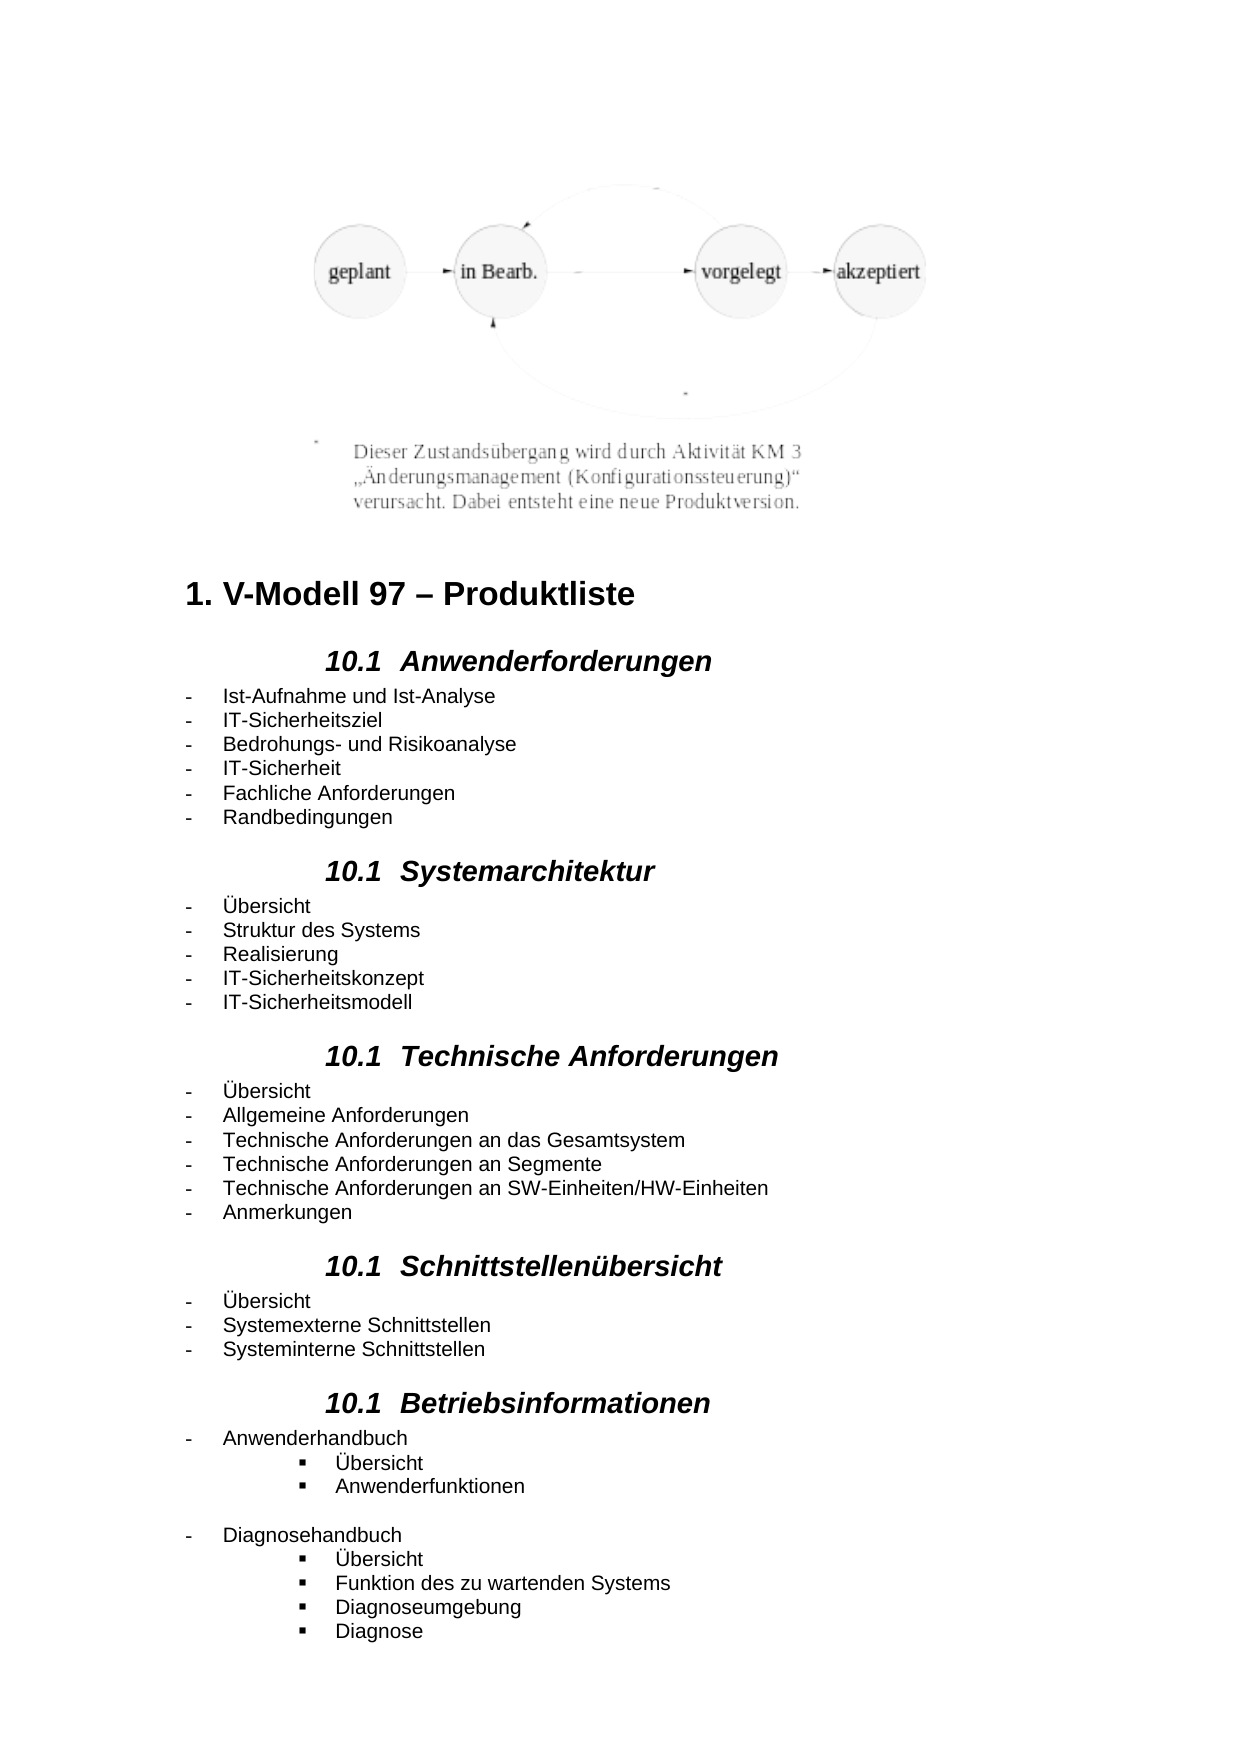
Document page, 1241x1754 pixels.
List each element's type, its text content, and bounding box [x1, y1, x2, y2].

list Übersicht [298, 1547, 1093, 1571]
list Anmerkungen [185, 1200, 1093, 1224]
list Technische Anforderungen an SW-Einheiten/HW-Einheiten [185, 1176, 1093, 1200]
subtitle V-Modell 97 – Produktliste [185, 574, 1093, 613]
list Übersicht [185, 893, 1093, 918]
subtitle Technische Anforderungen [325, 1039, 1093, 1073]
list Fachliche Anforderungen [185, 780, 1093, 804]
list Übersicht [185, 1079, 1093, 1103]
list Realisierung [185, 942, 1093, 966]
list Bedrohungs- und Risikoanalyse [185, 732, 1093, 756]
list Allgemeine Anforderungen [185, 1103, 1093, 1127]
list Anwenderfunktionen [298, 1474, 1093, 1498]
list Struktur des Systems [185, 918, 1093, 942]
subtitle Schnittstellenübersicht [325, 1249, 1093, 1283]
list Technische Anforderungen an das Gesamtsystem [185, 1127, 1093, 1152]
list Randbedingungen [185, 804, 1093, 829]
list Ist-Aufnahme und Ist-Analyse [185, 684, 1093, 708]
subtitle Systemarchitektur [325, 854, 1093, 887]
list Systeminterne Schnittstellen [185, 1337, 1093, 1361]
list IT-Sicherheitsziel [185, 708, 1093, 732]
list Funktion des zu wartenden Systems [298, 1571, 1093, 1595]
list Diagnose [298, 1619, 1093, 1643]
list IT-Sicherheitsmodell [185, 990, 1093, 1014]
subtitle Betriebsinformationen [325, 1386, 1093, 1420]
list Übersicht [298, 1450, 1093, 1474]
list IT-Sicherheitskonzept [185, 966, 1093, 990]
list Technische Anforderungen an Segmente [185, 1152, 1093, 1176]
list Übersicht [185, 1289, 1093, 1313]
list Diagnoseumgebung [298, 1595, 1093, 1619]
list Diagnosehandbuch [185, 1522, 1093, 1547]
list IT-Sicherheit [185, 756, 1093, 780]
list Systemexterne Schnittstellen [185, 1313, 1093, 1337]
list Anwenderhandbuch [185, 1426, 1093, 1450]
subtitle Anwenderforderungen [325, 644, 1093, 677]
